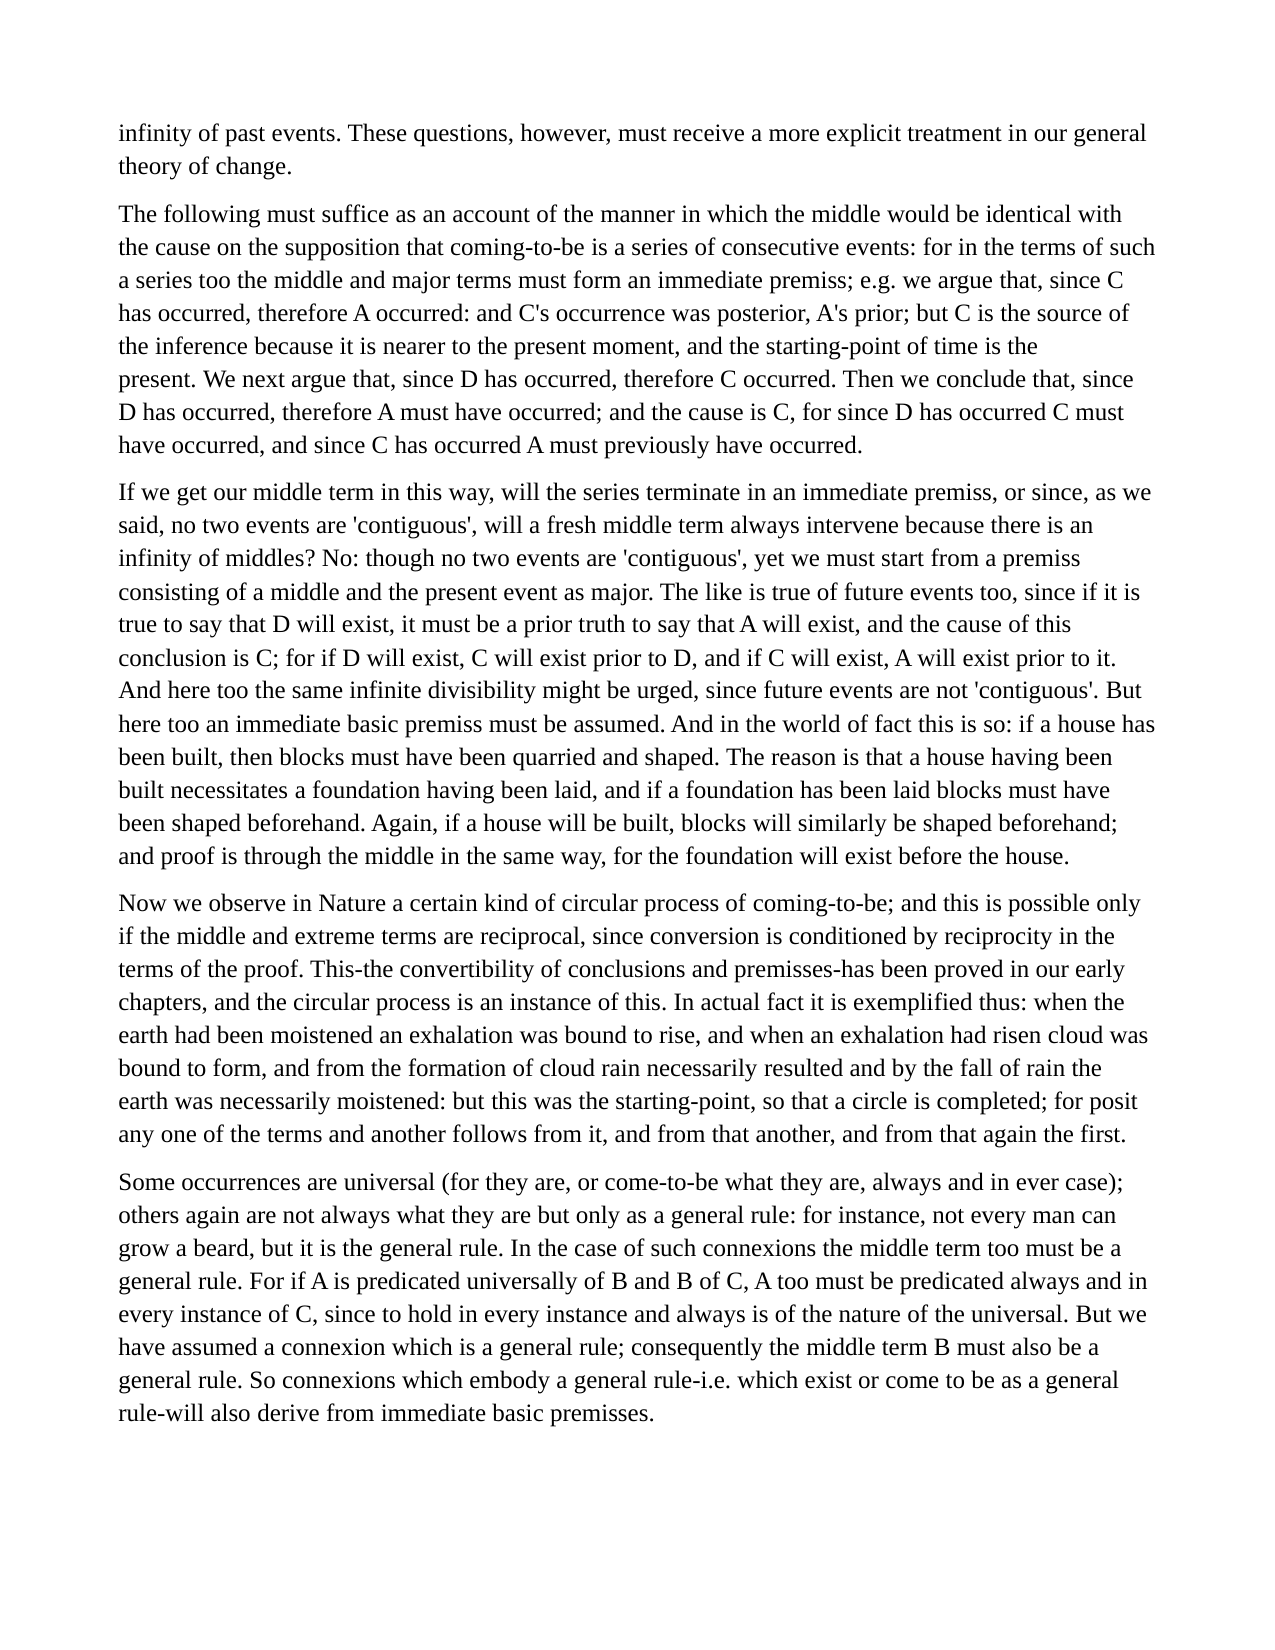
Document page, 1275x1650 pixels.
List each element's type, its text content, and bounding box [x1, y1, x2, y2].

text The following must suffice as an account of the manner in which the middle would be identical with the cause on the supposition that coming-to-be is a series of consecutive events: for in the terms of such a series too the middle and major terms must form an immediate premiss; e.g. we argue that, since C has occurred, therefore A occurred: and C's occurrence was posterior, A's prior; but C is the source of the inference because it is nearer to the present moment, and the starting-point of time is the present. We next argue that, since D has occurred, therefore C occurred. Then we conclude that, since D has occurred, therefore A must have occurred; and the cause is C, for since D has occurred C must have occurred, and since C has occurred A must previously have occurred. [118, 199, 1157, 459]
text If we get our middle term in this way, will the series terminate in an immediate premiss, or since, as we said, no two events are 'contiguous', will a fresh middle term always intervene because there is an infinity of middles? No: though no two events are 'contiguous', yet we must start from a premiss consisting of a middle and the present event as major. The like is true of future events too, since if it is true to say that D will exist, it must be a prior truth to say that A will exist, and the cause of this conclusion is C; for if D will exist, C will exist prior to D, and if C will exist, A will exist prior to it. And here too the same infinite divisibility might be urged, since future events are not 'contiguous'. But here too an immediate basic premiss must be assumed. And in the world of fact this is so: if a house has been built, then blocks must have been quarried and shaped. The reason is that a house having been built necessitates a foundation having been laid, and if a foundation has been laid blocks must have been shaped beforehand. Again, if a house will be built, blocks will similarly be shaped beforehand; and proof is through the middle in the same way, for the foundation will exist before the house. [118, 477, 1157, 869]
text infinity of past events. These questions, however, must receive a more explicit treatment in our general theory of change. [118, 118, 1157, 180]
text Some occurrences are universal (for they are, or come-to-be what they are, always and in ever case); others again are not always what they are but only as a general rule: for instance, not every man can grow a beard, but it is the general rule. In the case of such connexions the middle term too must be a general rule. For if A is predicated universally of B and B of C, A too must be predicated always and in every instance of C, since to hold in every instance and always is of the nature of the universal. But we have assumed a connexion which is a general rule; consequently the middle term B must also be a general rule. So connexions which embody a general rule-i.e. which exist or come to be as a general rule-will also derive from immediate basic premisses. [118, 1167, 1157, 1427]
text Now we observe in Nature a certain kind of circular process of coming-to-be; and this is possible only if the middle and extreme terms are reciprocal, since conversion is conditioned by reciprocity in the terms of the proof. This-the convertibility of conclusions and premisses-has been proved in our early chapters, and the circular process is an instance of this. In actual fact it is exemplified thus: when the earth had been moistened an exhalation was bound to rise, and when an exhalation had risen cloud was bound to form, and from the formation of cloud rain necessarily resulted and by the fall of rain the earth was necessarily moistened: but this was the starting-point, so that a circle is completed; for posit any one of the terms and another follows from it, and from that another, and from that again the first. [118, 888, 1157, 1148]
